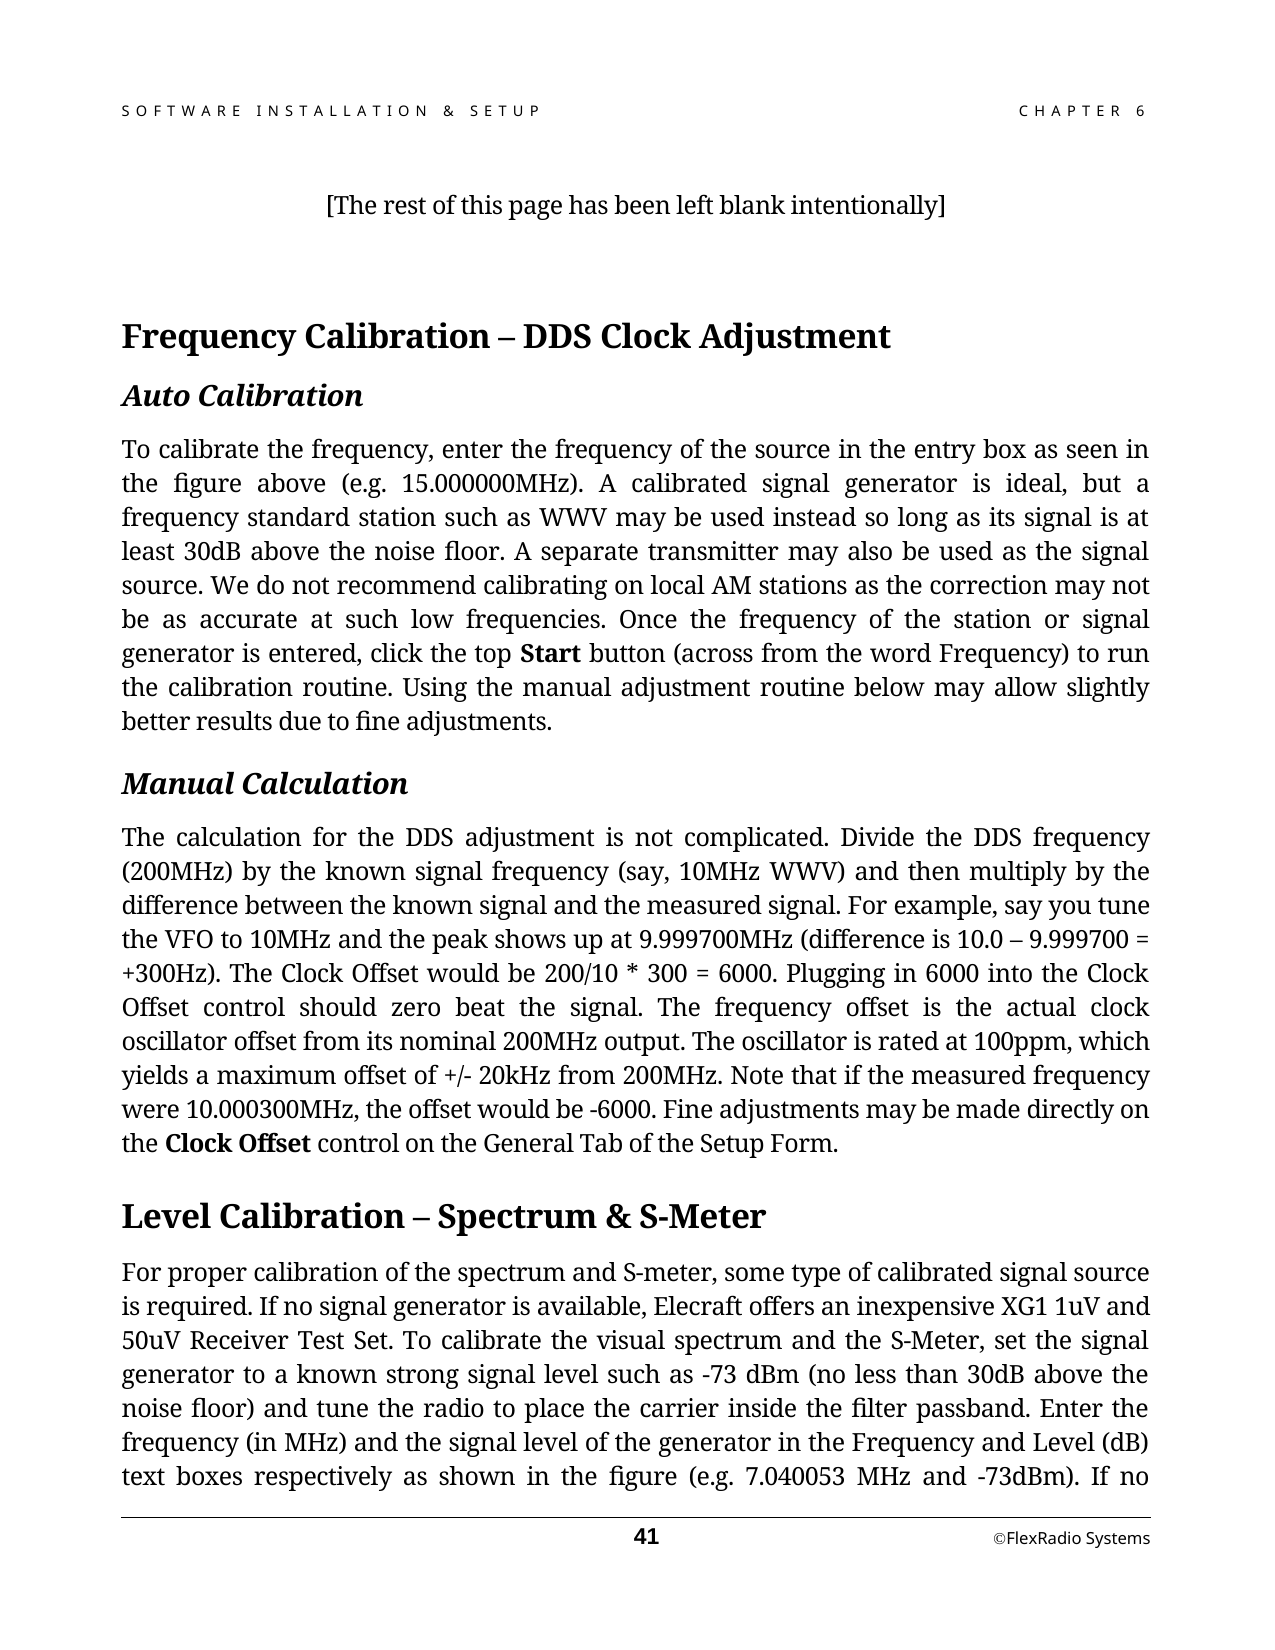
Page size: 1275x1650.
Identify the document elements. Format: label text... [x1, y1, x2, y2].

text For proper calibration of the spectrum and S-meter, some type of calibrated signal source is required. If no signal generator is available, Elecraft offers an inexpensive XG1 1uV and 50uV Receiver Test Set. To calibrate the visual spectrum and the S-Meter, set the signal generator to a known strong signal level such as -73 dBm (no less than 30dB above the noise floor) and tune the radio to place the carrier inside the filter passband. Enter the frequency (in MHz) and the signal level of the generator in the Frequency and Level (dB) text boxes respectively as shown in the figure (e.g. 7.040053 MHz and -73dBm). If no [121, 1254, 1151, 1493]
subtitle Frequency Calibration – DDS Clock Adjustment [121, 313, 1151, 358]
subtitle Auto Calibration [121, 375, 1151, 415]
text [The rest of this page has been left blank intentionally] [121, 187, 1151, 222]
text To calibrate the frequency, enter the frequency of the source in the entry box as seen in the figure above (e.g. 15.000000MHz). A calibrated signal generator is ideal, but a frequency standard station such as WWV may be used instead so long as its signal is at least 30dB above the noise floor. A separate transmitter may also be used as the signal source. We do not recommend calibrating on local AM stations as the correction may not be as accurate at such low frequencies. Once the frequency of the station or signal generator is entered, click the top Start button (across from the word Frequency) to run the calibration routine. Using the manual adjustment routine below may allow slightly better results due to fine adjustments. [121, 431, 1151, 738]
subtitle Manual Calculation [121, 763, 1151, 803]
subtitle Level Calibration – Spectrum & S-Meter [121, 1192, 1151, 1238]
text The calculation for the DDS adjustment is not complicated. Divide the DDS frequency (200MHz) by the known signal frequency (say, 10MHz WWV) and then multiply by the difference between the known signal and the measured signal. For example, say you tune the VFO to 10MHz and the peak shows up at 9.999700MHz (difference is 10.0 – 9.999700 = +300Hz). The Clock Offset would be 200/10 * 300 = 6000. Plugging in 6000 into the Clock Offset control should zero beat the signal. The frequency offset is the actual clock oscillator offset from its nominal 200MHz output. The oscillator is rated at 100ppm, which yields a maximum offset of +/- 20kHz from 200MHz. Note that if the measured frequency were 10.000300MHz, the offset would be -6000. Fine adjustments may be made directly on the Clock Offset control on the General Tab of the Setup Form. [121, 819, 1151, 1160]
